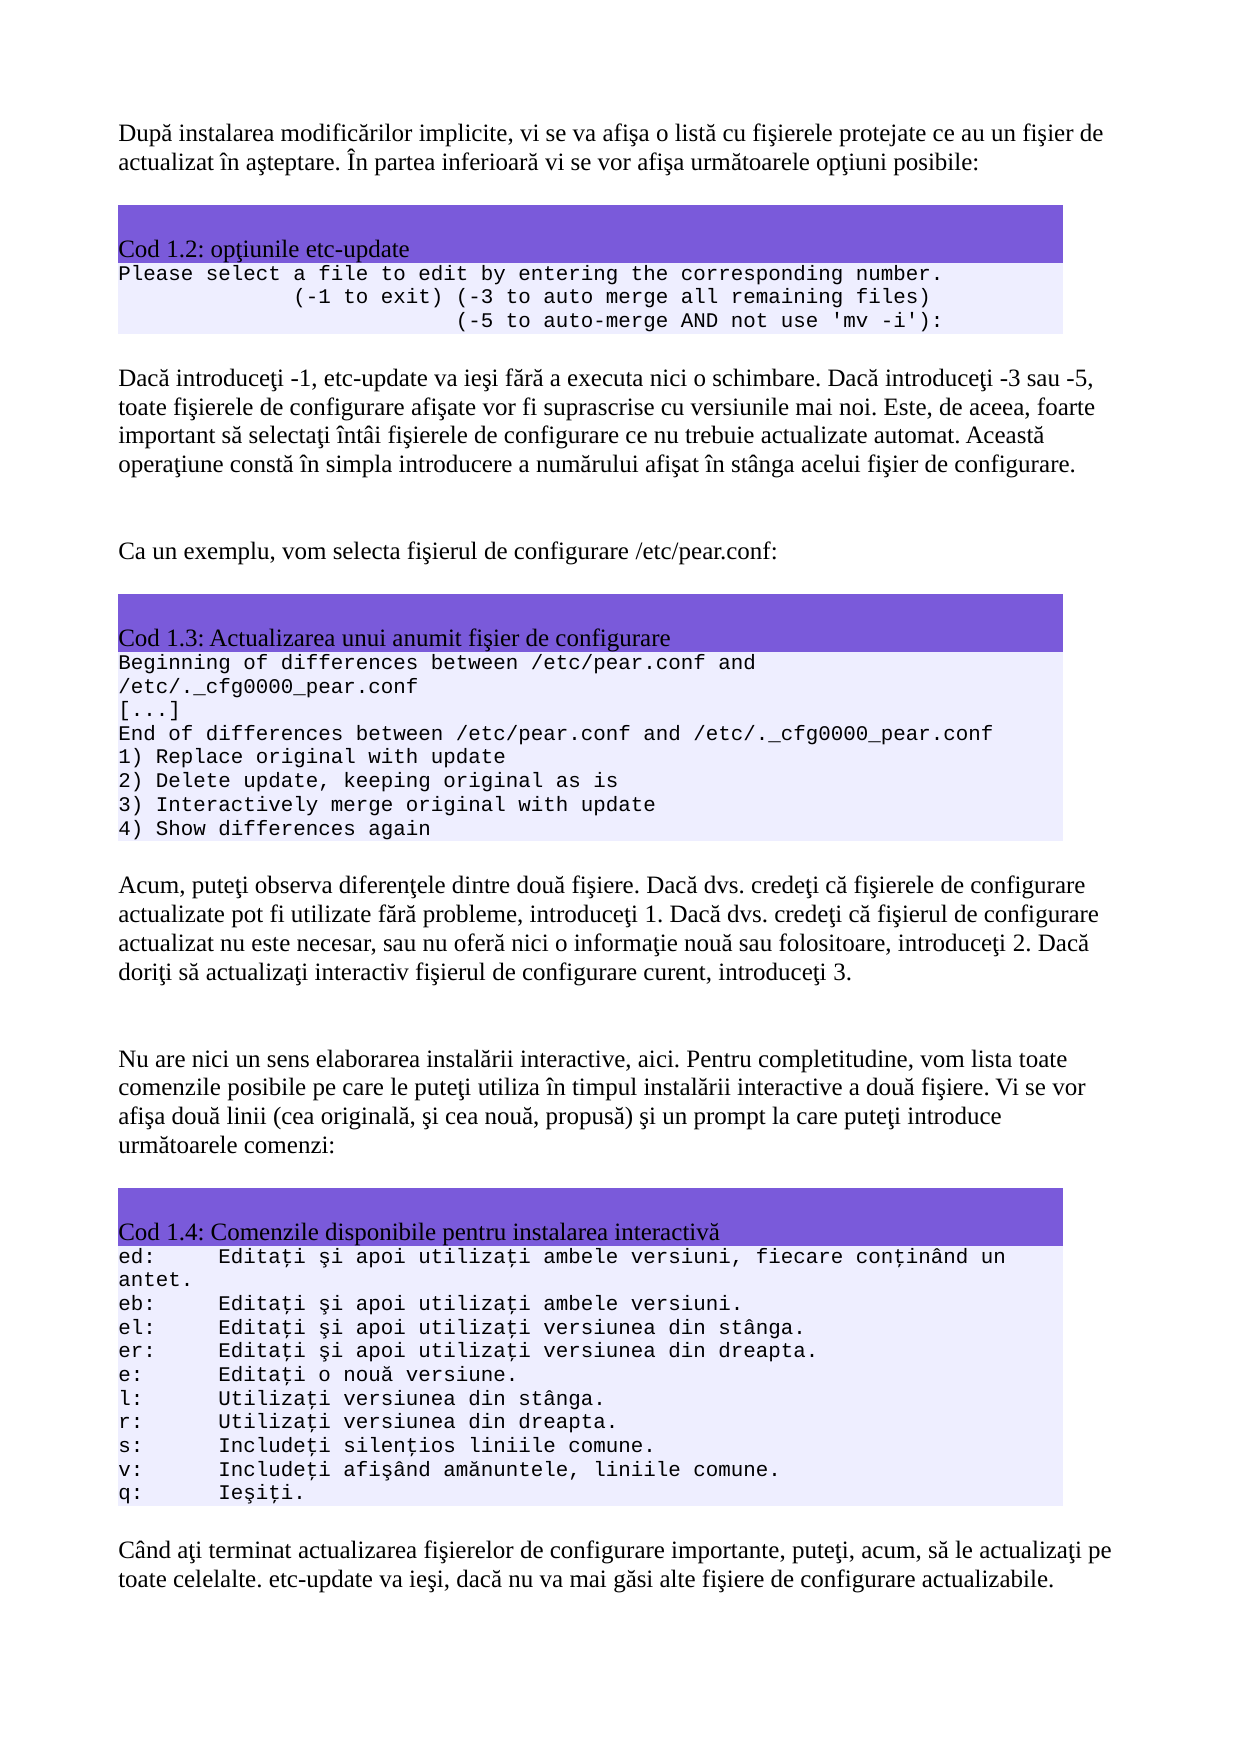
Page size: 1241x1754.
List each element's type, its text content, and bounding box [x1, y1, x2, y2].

text Dacă introduceţi -1, etc-update va ieşi fără a executa nici o schimbare. Dacă introduceţi -3 sau -5, toate fişierele de configurare afişate vor fi suprascrise cu versiunile mai noi. Este, de aceea, foarte important să selectaţi întâi fişierele de configurare ce nu trebuie actualizate automat. Această operaţiune constă în simpla introducere a numărului afişat în stânga acelui fişier de configurare. [118, 363, 1122, 478]
table_header Cod 1.2: opţiunile etc-update [118, 205, 1063, 263]
text Când aţi terminat actualizarea fişierelor de configurare importante, puteţi, acum, să le actualizaţi pe toate celelalte. etc-update va ieşi, dacă nu va mai găsi alte fişiere de configurare actualizabile. [118, 1535, 1122, 1592]
table_cell Please select a file to edit by entering the corresponding number. (-1 to exit) (-3 to auto merge all remaining files) (-5 to auto-merge AND not use 'mv -i'): [118, 263, 1063, 334]
table_header Cod 1.4: Comenzile disponibile pentru instalarea interactivă [118, 1188, 1063, 1246]
table_cell ed: Editaţi şi apoi utilizaţi ambele versiuni, fiecare conţinând un antet. eb: Editaţi şi apoi utilizaţi ambele versiuni. el: Editaţi şi apoi utilizaţi versiunea din stânga. er: Editaţi şi apoi utilizaţi versiunea din dreapta. e: Editaţi o nouă versiune. l: Utilizaţi versiunea din stânga. r: Utilizaţi versiunea din dreapta. s: Includeţi silenţios liniile comune. v: Includeţi afişând amănuntele, liniile comune. q: Ieşiţi. [118, 1246, 1063, 1506]
table_cell Beginning of differences between /etc/pear.conf and /etc/._cfg0000_pear.conf [...] End of differences between /etc/pear.conf and /etc/._cfg0000_pear.conf 1) Replace original with update 2) Delete update, keeping original as is 3) Interactively merge original with update 4) Show differences again [118, 652, 1063, 841]
text După instalarea modificărilor implicite, vi se va afişa o listă cu fişierele protejate ce au un fişier de actualizat în aşteptare. În partea inferioară vi se vor afişa următoarele opţiuni posibile: [118, 118, 1122, 176]
text Acum, puteţi observa diferenţele dintre două fişiere. Dacă dvs. credeţi că fişierele de configurare actualizate pot fi utilizate fără probleme, introduceţi 1. Dacă dvs. credeţi că fişierul de configurare actualizat nu este necesar, sau nu oferă nici o informaţie nouă sau folositoare, introduceţi 2. Dacă doriţi să actualizaţi interactiv fişierul de configurare curent, introduceţi 3. [118, 870, 1122, 985]
text Ca un exemplu, vom selecta fişierul de configurare /etc/pear.conf: [118, 536, 1122, 565]
table_header Cod 1.3: Actualizarea unui anumit fişier de configurare [118, 594, 1063, 652]
text Nu are nici un sens elaborarea instalării interactive, aici. Pentru completitudine, vom lista toate comenzile posibile pe care le puteţi utiliza în timpul instalării interactive a două fişiere. Vi se vor afişa două linii (cea originală, şi cea nouă, propusă) şi un prompt la care puteţi introduce următoarele comenzi: [118, 1044, 1122, 1159]
